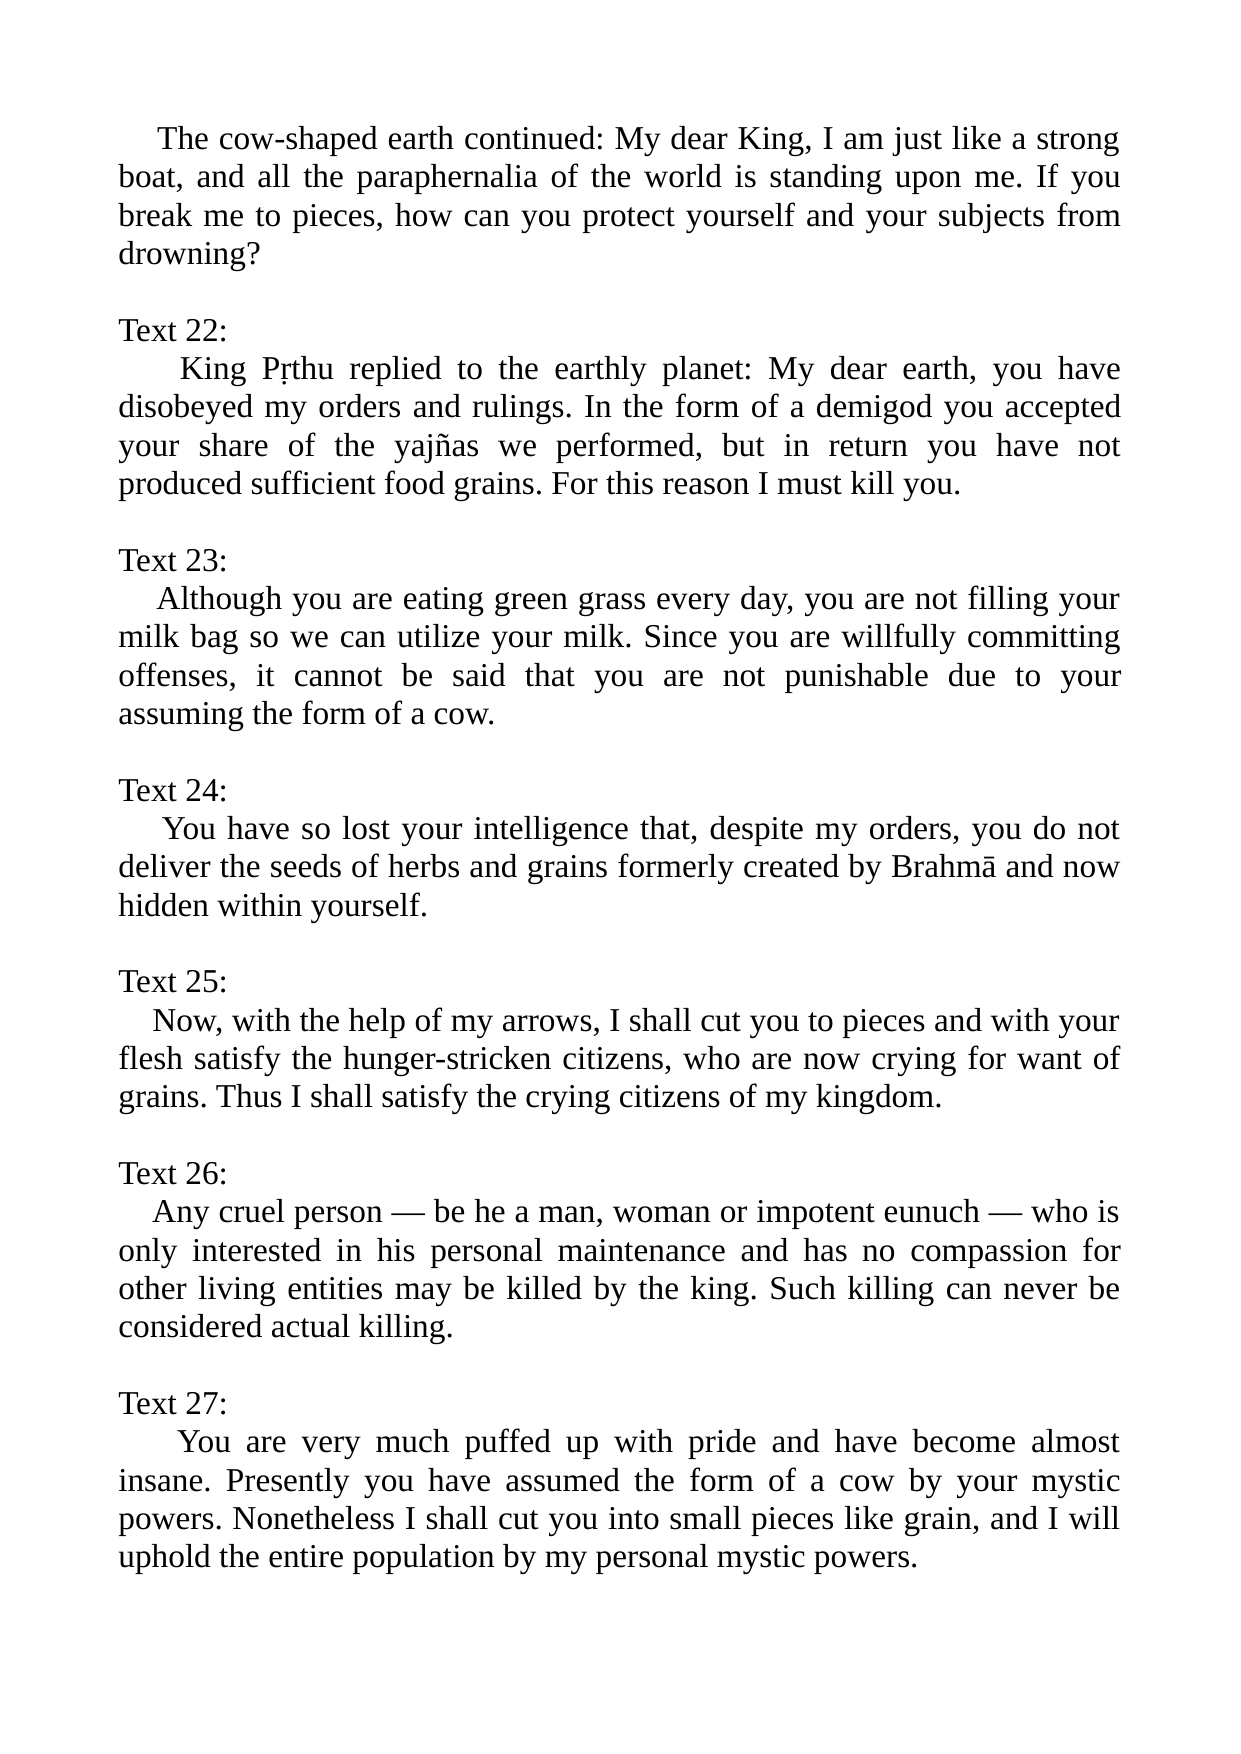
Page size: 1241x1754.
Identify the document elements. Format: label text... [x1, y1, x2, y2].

text Text 27: [118, 1383, 1122, 1421]
text Text 23: [118, 540, 1122, 578]
text You have so lost your intelligence that, despite my orders, you do not deliver the seeds of herbs and grains formerly created by Brahmā and now hidden within yourself. [118, 808, 1122, 923]
text Any cruel person — be he a man, woman or impotent eunuch — who is only interested in his personal maintenance and has no compassion for other living entities may be killed by the king. Such killing can never be considered actual killing. [118, 1191, 1122, 1345]
text The cow-shaped earth continued: My dear King, I am just like a strong boat, and all the paraphernalia of the world is standing upon me. If you break me to pieces, how can you protect yourself and your subjects from drowning? [118, 118, 1122, 271]
text You are very much puffed up with pride and have become almost insane. Presently you have assumed the form of a cow by your mystic powers. Nonetheless I shall cut you into small pieces like grain, and I will uphold the entire population by my personal mystic powers. [118, 1421, 1122, 1575]
text Now, with the help of my arrows, I shall cut you to pieces and with your flesh satisfy the hunger-stricken citizens, who are now crying for want of grains. Thus I shall satisfy the crying citizens of my kingdom. [118, 1000, 1122, 1115]
text Text 22: [118, 310, 1122, 348]
text King Pṛthu replied to the earthly planet: My dear earth, you have disobeyed my orders and rulings. In the form of a demigod you accepted your share of the yajñas we performed, but in return you have not produced sufficient food grains. For this reason I must kill you. [118, 348, 1122, 501]
text Text 25: [118, 961, 1122, 1000]
text Although you are eating green grass every day, you are not filling your milk bag so we can utilize your milk. Since you are willfully committing offenses, it cannot be said that you are not punishable due to your assuming the form of a cow. [118, 578, 1122, 731]
text Text 24: [118, 770, 1122, 808]
text Text 26: [118, 1153, 1122, 1191]
